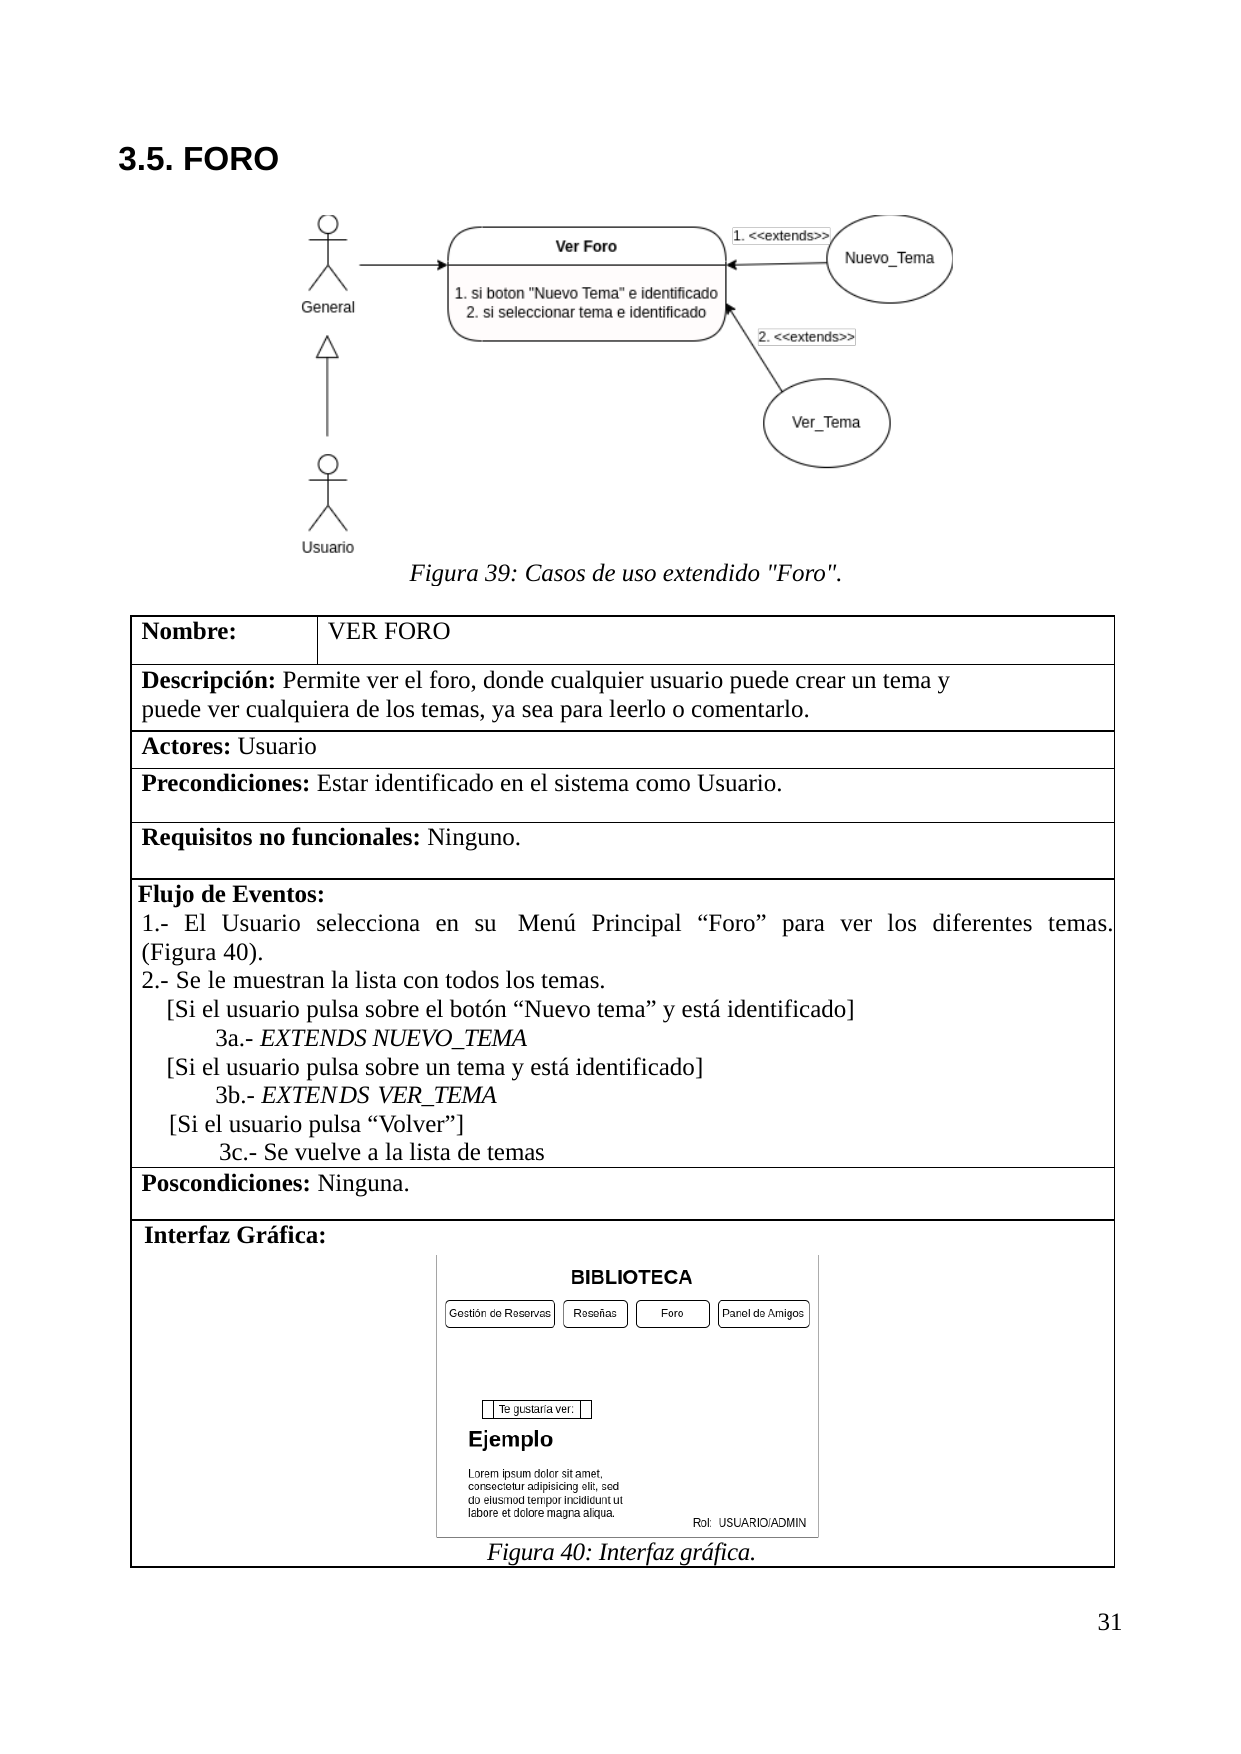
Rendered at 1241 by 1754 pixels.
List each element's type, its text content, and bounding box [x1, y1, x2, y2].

table_cell Interfaz Gráfica: Figura 40: Interfaz gráfica. [132, 1221, 1114, 1566]
table_cell Requisitos no funcionales: Ninguno. [132, 823, 1114, 878]
picture [301, 215, 953, 558]
table_cell Actores: Usuario [132, 732, 1114, 768]
table_cell Descripción: Permite ver el foro, donde cualquier usuario puede crear un tema y puede ver cualquiera de los temas, ya sea para leerlo o comentarlo. [132, 665, 1114, 730]
table_cell Precondiciones: Estar identificado en el sistema como Usuario. [132, 769, 1114, 822]
table_header VER FORO [318, 617, 1114, 663]
table_cell Poscondiciones: Ninguna. [132, 1168, 1114, 1219]
subtitle 3.5. FORO [118, 139, 1122, 177]
table_header Nombre: [132, 617, 317, 663]
picture [436, 1255, 819, 1538]
table_cell Flujo de Eventos: 1.- El Usuario selecciona en su Menú Principal “Foro” para ver los diferentes temas. (Figura 40). 2.- Se le muestran la lista con todos los temas. [Si el usuario pulsa sobre el botón “Nuevo tema” y está identificado] 3a.- EXTENDS NUEVO_TEMA [Si el usuario pulsa sobre un tema y está identificado] 3b.- E X T E N D S VER_TEMA [Si el usuario pulsa “Volver”] 3c.- Se vuelve a la lista de temas [132, 880, 1114, 1167]
text Figura 39: Casos de uso extendido "Foro". [313, 558, 942, 586]
